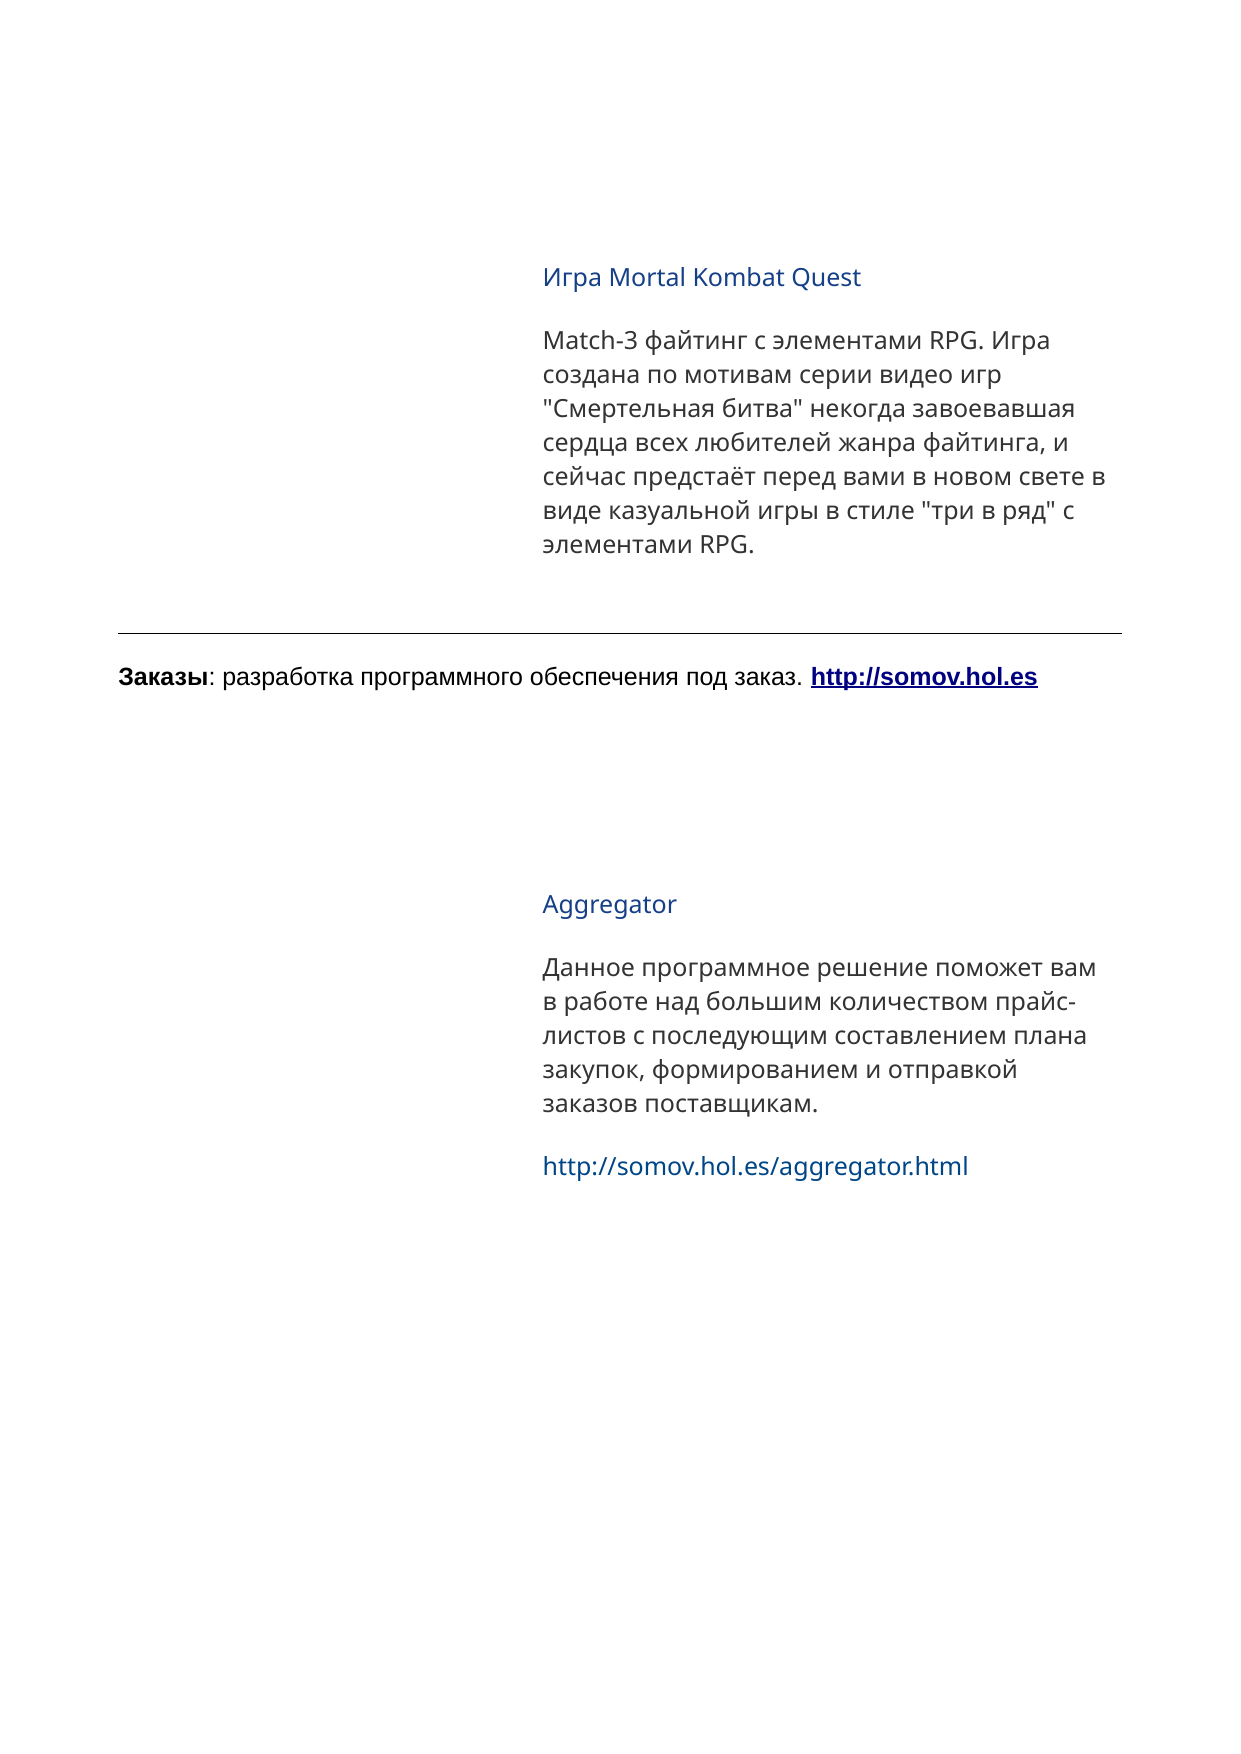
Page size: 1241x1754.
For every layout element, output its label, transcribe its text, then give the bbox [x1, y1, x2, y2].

subtitle Заказы: разработка программного обеспечения под заказ. http://somov.hol.es [118, 662, 1122, 690]
table_cell Игра Mortal Kombat Quest Match-3 файтинг с элементами RPG. Игра создана по мотивам серии видео игр "Смертельная битва" некогда завоевавшая сердца всех любителей жанра файтинга, и сейчас предстаёт перед вами в новом свете в виде казуальной игры в стиле "три в ряд" с элементами RPG. [537, 118, 1123, 595]
table_cell [118, 118, 537, 595]
table_header Aggregator Данное программное решение поможет вам в работе над большим количеством прайс-листов с последующим составлением плана закупок, формированием и отправкой заказов поставщикам. http://somov.hol.es/aggregator.html [537, 719, 1123, 1188]
table_header [118, 719, 537, 1188]
